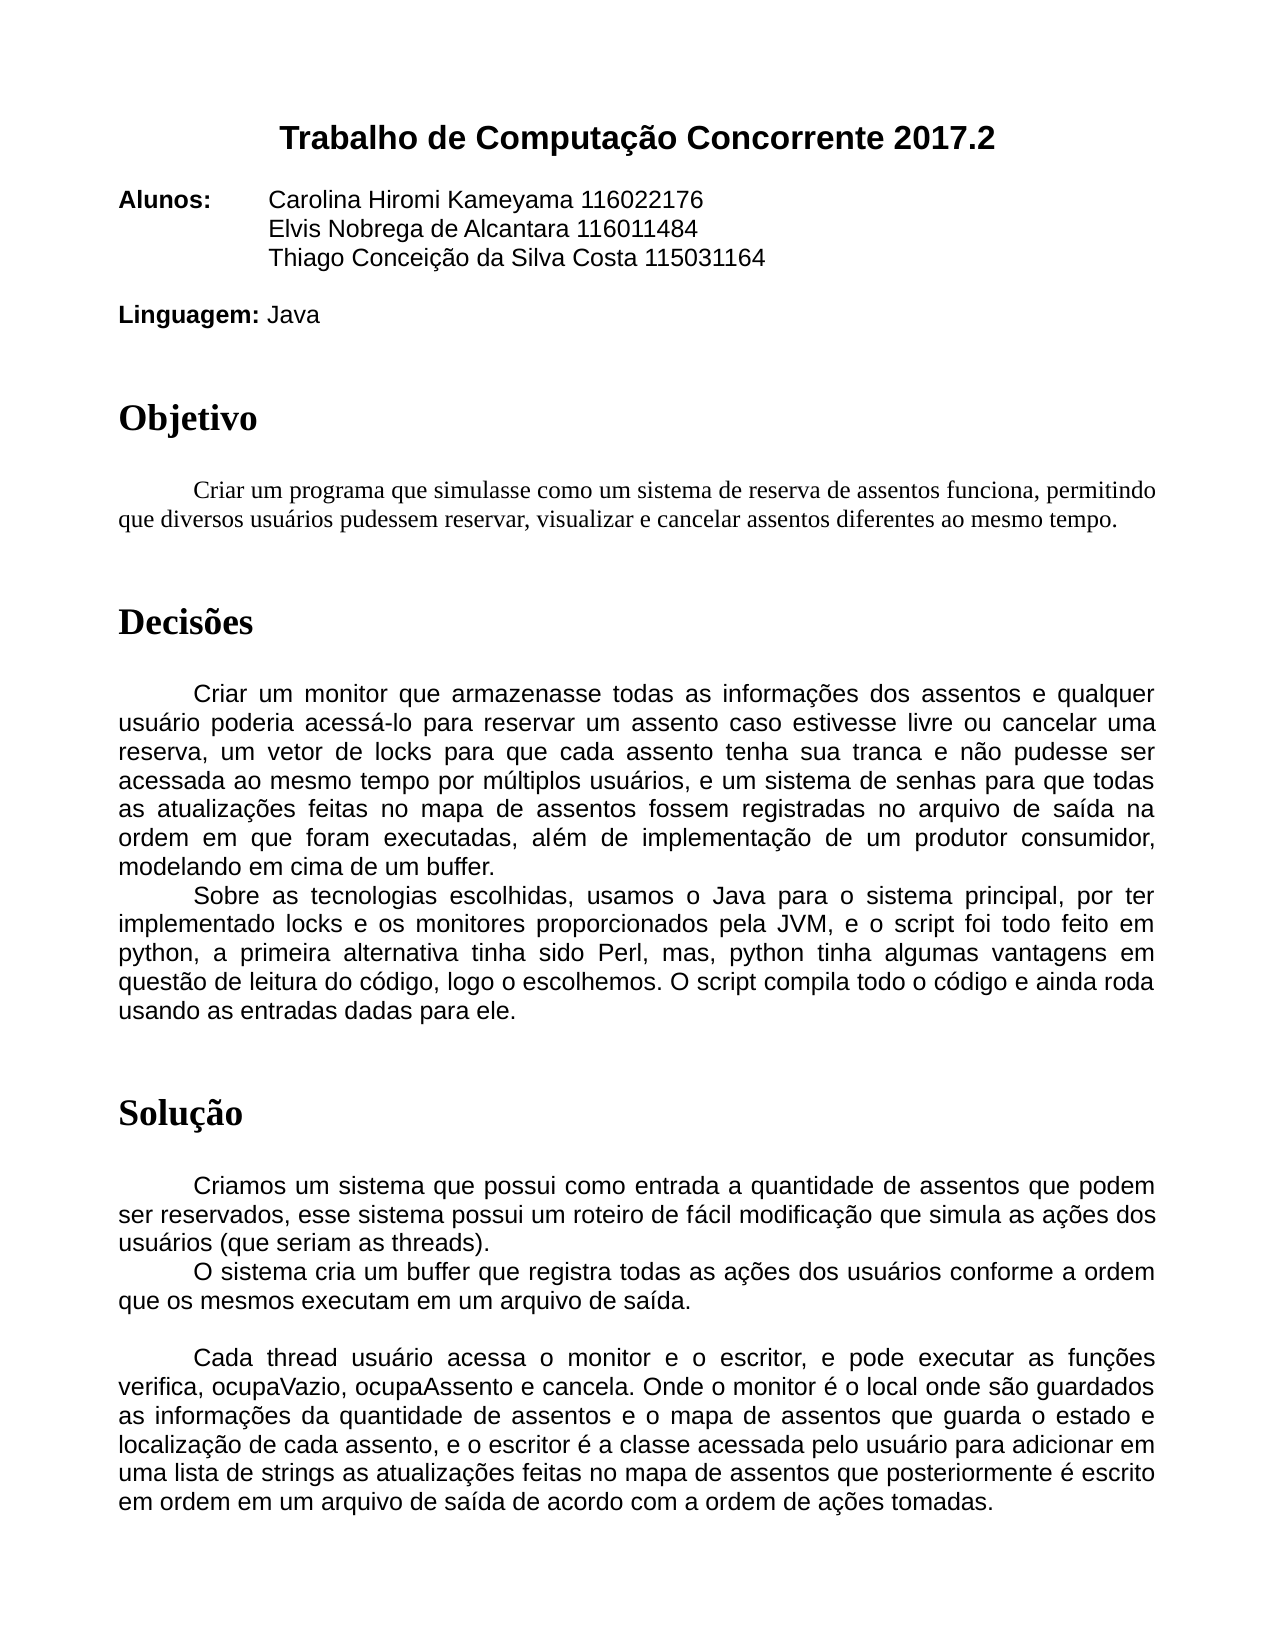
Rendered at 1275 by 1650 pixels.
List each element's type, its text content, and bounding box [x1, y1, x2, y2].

text Alunos: Carolina Hiromi Kameyama 116022176 [118, 185, 1157, 214]
text Criar um programa que simulasse como um sistema de reserva de assentos funciona, permitindo que diversos usuários pudessem reservar, visualizar e cancelar assentos diferentes ao mesmo tempo. [118, 476, 1157, 533]
subtitle Solução [118, 1091, 1157, 1134]
text Criamos um sistema que possui como entrada a quantidade de assentos que podem ser reservados, esse sistema possui um roteiro de fácil modificação que simula as ações dos usuários (que seriam as threads). [118, 1171, 1157, 1257]
text Linguagem: Java [118, 300, 1157, 329]
text Elvis Nobrega de Alcantara 116011484 [118, 214, 1157, 243]
text Trabalho de Computação Concorrente 2017.2 [118, 118, 1157, 157]
text Cada thread usuário acessa o monitor e o escritor, e pode executar as funções verifica, ocupaVazio, ocupaAssento e cancela. Onde o monitor é o local onde são guardados as informações da quantidade de assentos e o mapa de assentos que guarda o estado e localização de cada assento, e o escritor é a classe acessada pelo usuário para adicionar em uma lista de strings as atualizações feitas no mapa de assentos que posteriormente é escrito em ordem em um arquivo de saída de acordo com a ordem de ações tomadas. [118, 1343, 1157, 1516]
text Criar um monitor que armazenasse todas as informações dos assentos e qualquer usuário poderia acessá-lo para reservar um assento caso estivesse livre ou cancelar uma reserva, um vetor de locks para que cada assento tenha sua tranca e não pudesse ser acessada ao mesmo tempo por múltiplos usuários, e um sistema de senhas para que todas as atualizações feitas no mapa de assentos fossem registradas no arquivo de saída na ordem em que foram executadas, além de implementação de um produtor consumidor, modelando em cima de um buffer. [118, 679, 1157, 881]
text Thiago Conceição da Silva Costa 115031164 [118, 243, 1157, 272]
subtitle Objetivo [118, 395, 1157, 438]
subtitle Decisões [118, 599, 1157, 642]
text Sobre as tecnologias escolhidas, usamos o Java para o sistema principal, por ter implementado locks e os monitores proporcionados pela JVM, e o script foi todo feito em python, a primeira alternativa tinha sido Perl, mas, python tinha algumas vantagens em questão de leitura do código, logo o escolhemos. O script compila todo o código e ainda roda usando as entradas dadas para ele. [118, 881, 1157, 1024]
text O sistema cria um buffer que registra todas as ações dos usuários conforme a ordem que os mesmos executam em um arquivo de saída. [118, 1257, 1157, 1315]
